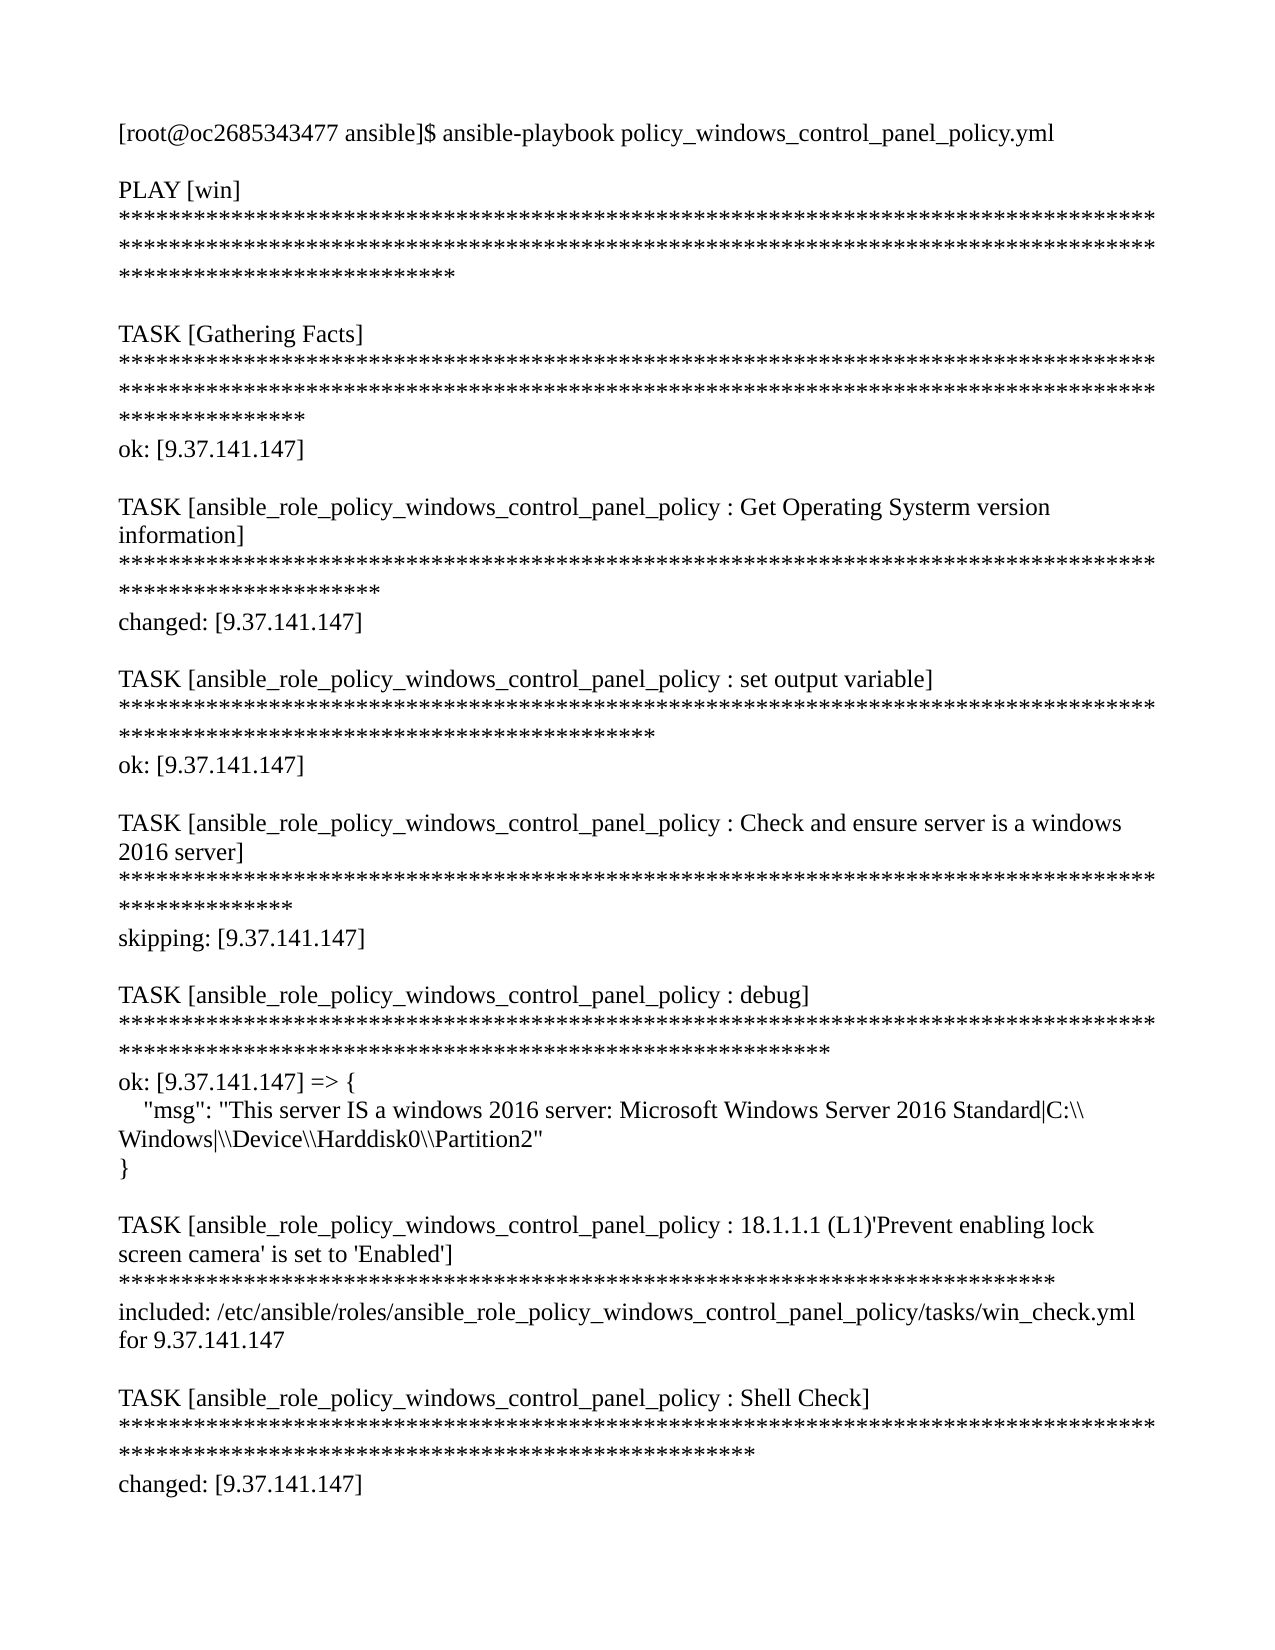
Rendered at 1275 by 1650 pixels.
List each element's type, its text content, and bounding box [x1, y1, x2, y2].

text included: /etc/ansible/roles/ansible_role_policy_windows_control_panel_policy/tasks/win_check.yml for 9.37.141.147 [118, 1297, 1157, 1354]
text ok: [9.37.141.147] => { [118, 1067, 1157, 1096]
text changed: [9.37.141.147] [118, 1469, 1157, 1498]
text TASK [ansible_role_policy_windows_control_panel_policy : debug] ******************************************************************************************************************************************** [118, 981, 1157, 1067]
text PLAY [win] ************************************************************************************************************************************************************************************************* [118, 176, 1157, 291]
text TASK [ansible_role_policy_windows_control_panel_policy : 18.1.1.1 (L1)'Prevent enabling lock screen camera' is set to 'Enabled'] *************************************************************************** [118, 1211, 1157, 1297]
text TASK [ansible_role_policy_windows_control_panel_policy : Shell Check] ************************************************************************************************************************************** [118, 1383, 1157, 1469]
text [root@oc2685343477 ansible]$ ansible-playbook policy_windows_control_panel_policy.yml [118, 118, 1157, 147]
text TASK [ansible_role_policy_windows_control_panel_policy : Check and ensure server is a windows 2016 server] ************************************************************************************************* [118, 808, 1157, 923]
text skipping: [9.37.141.147] [118, 923, 1157, 952]
text ok: [9.37.141.147] [118, 751, 1157, 779]
text } [118, 1153, 1157, 1182]
text TASK [ansible_role_policy_windows_control_panel_policy : Get Operating Systerm version information] ******************************************************************************************************** [118, 492, 1157, 607]
text "msg": "This server IS a windows 2016 server: Microsoft Windows Server 2016 Standard|C:\\Windows|\\Device\\Harddisk0\\Partition2" [118, 1096, 1157, 1153]
text TASK [Gathering Facts] ************************************************************************************************************************************************************************************* [118, 319, 1157, 434]
text changed: [9.37.141.147] [118, 607, 1157, 636]
text TASK [ansible_role_policy_windows_control_panel_policy : set output variable] ****************************************************************************************************************************** [118, 664, 1157, 751]
text ok: [9.37.141.147] [118, 434, 1157, 463]
